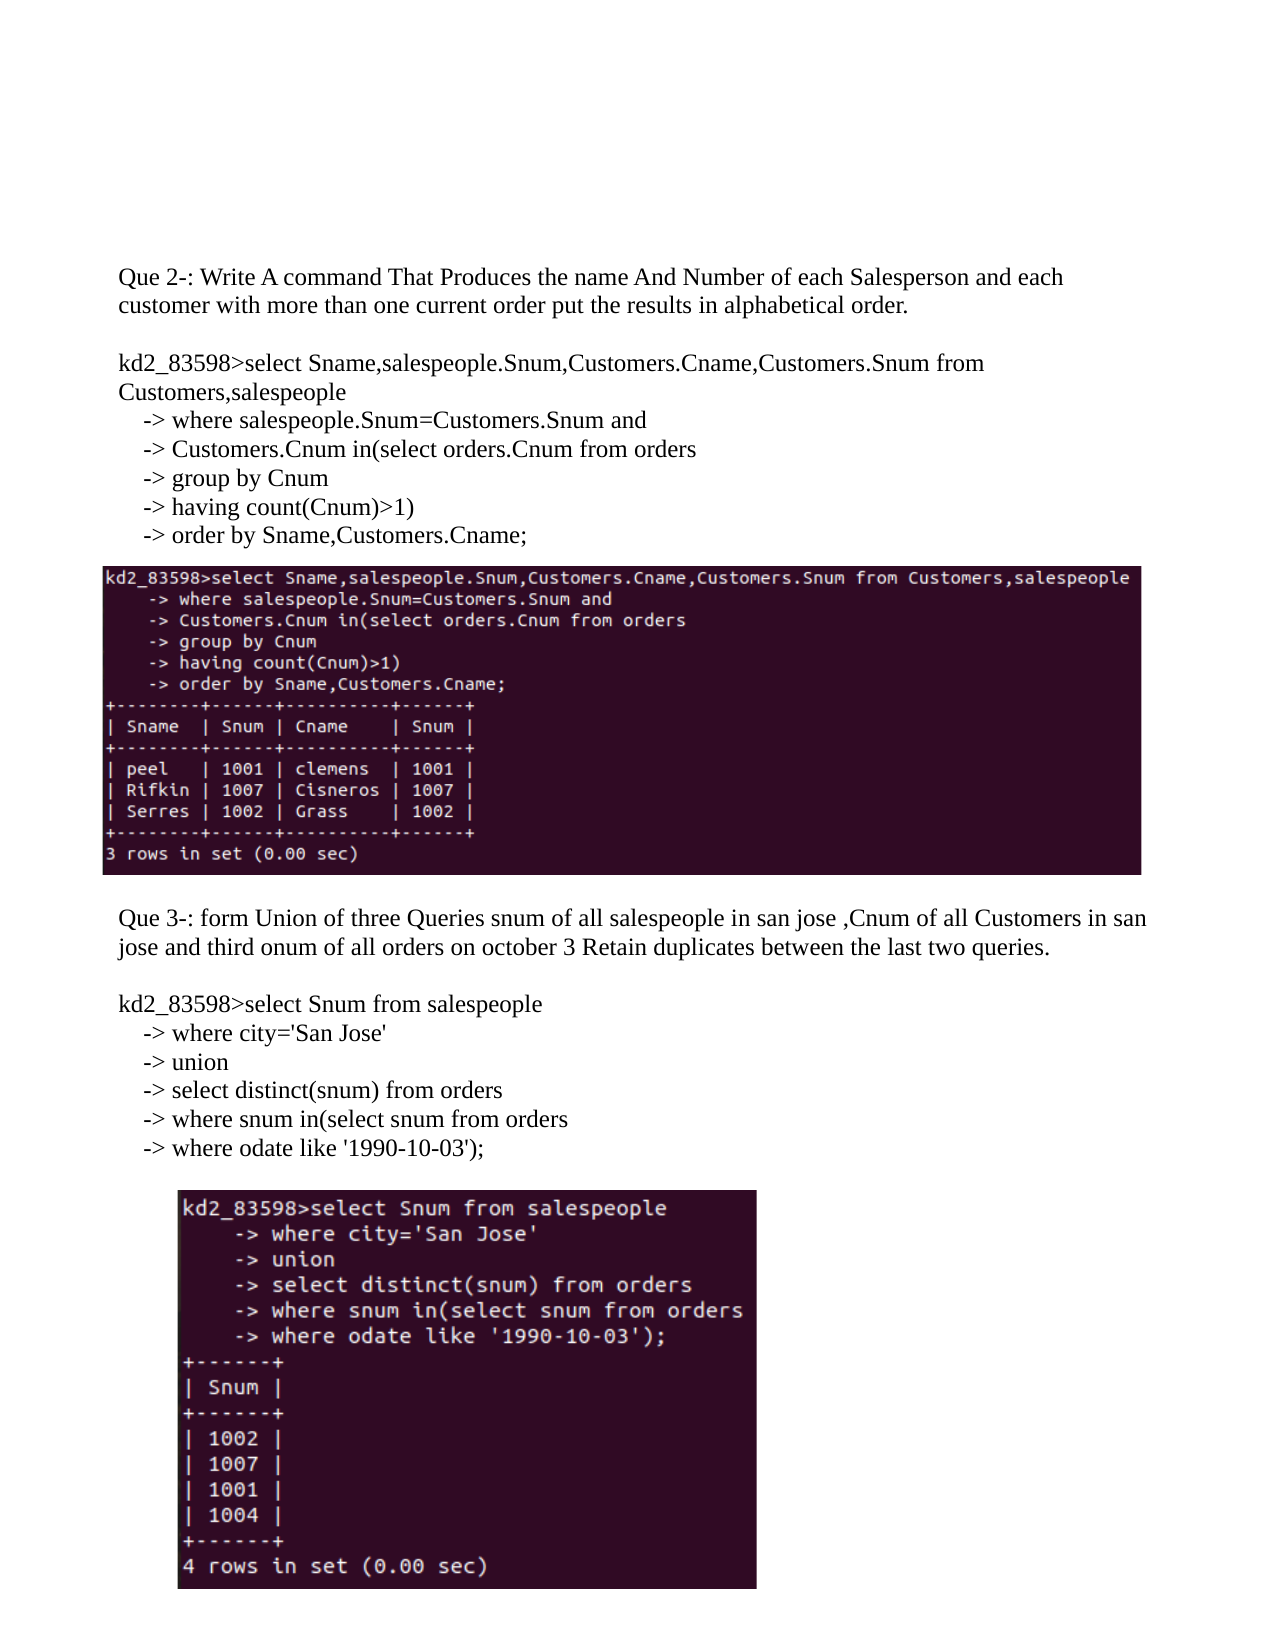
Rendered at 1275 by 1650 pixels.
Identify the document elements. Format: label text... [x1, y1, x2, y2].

picture [177, 1190, 757, 1589]
text -> where odate like '1990-10-03'); [118, 1133, 1157, 1162]
picture [102, 566, 1142, 875]
text -> select distinct(snum) from orders [118, 1076, 1157, 1104]
text -> group by Cnum [118, 463, 1157, 492]
text -> union [118, 1047, 1157, 1076]
text -> where snum in(select snum from orders [118, 1104, 1157, 1133]
text Que 2-: Write A command That Produces the name And Number of each Salesperson and each customer with more than one current order put the results in alphabetical order. [118, 262, 1157, 319]
text -> where salespeople.Snum=Customers.Snum and [118, 406, 1157, 434]
text -> where city='San Jose' [118, 1018, 1157, 1047]
text -> Customers.Cnum in(select orders.Cnum from orders [118, 434, 1157, 463]
text kd2_83598>select Snum from salespeople [118, 989, 1157, 1018]
text -> having count(Cnum)>1) [118, 492, 1157, 521]
text -> order by Sname,Customers.Cname; [118, 521, 1157, 549]
text kd2_83598>select Sname,salespeople.Snum,Customers.Cname,Customers.Snum from Customers,salespeople [118, 348, 1157, 406]
text Que 3-: form Union of three Queries snum of all salespeople in san jose ,Cnum of all Customers in san jose and third onum of all orders on october 3 Retain duplicates between the last two queries. [118, 903, 1157, 961]
